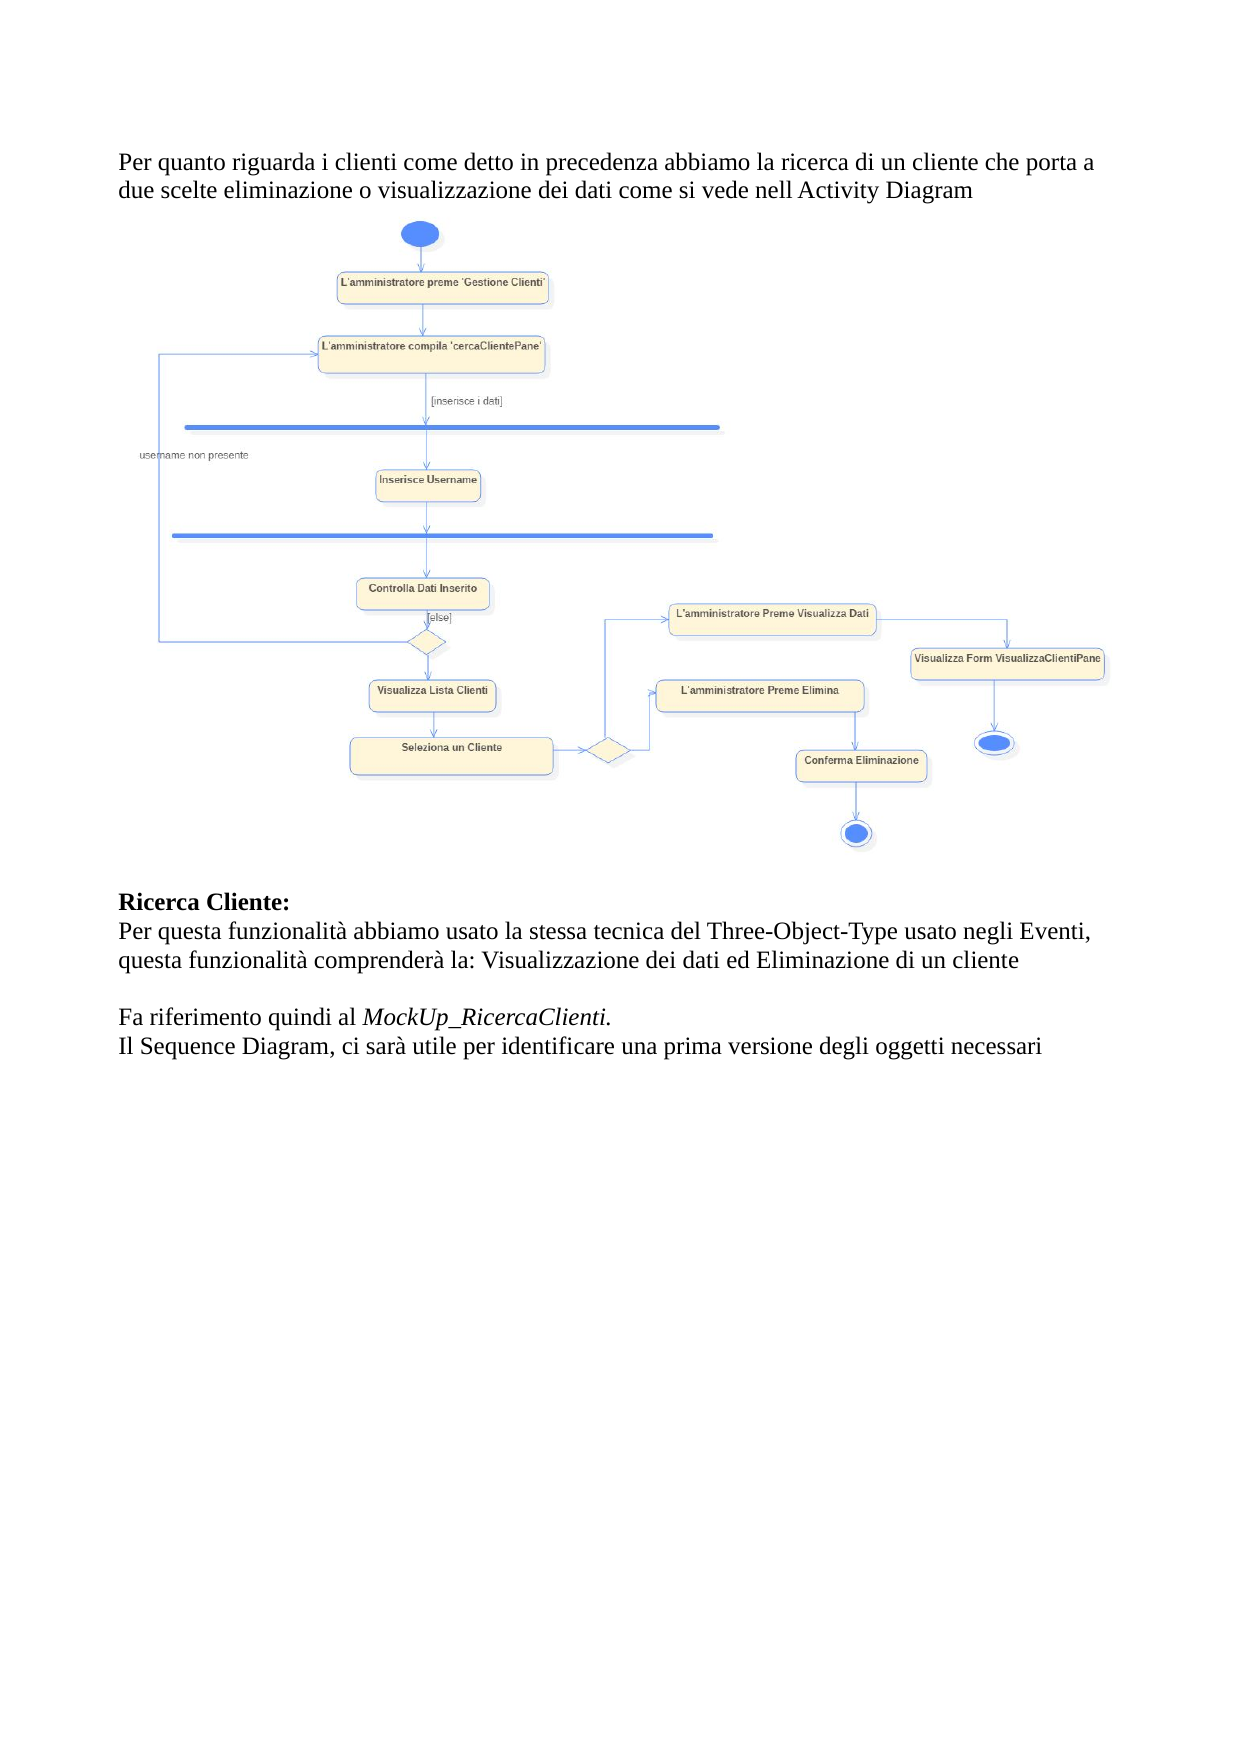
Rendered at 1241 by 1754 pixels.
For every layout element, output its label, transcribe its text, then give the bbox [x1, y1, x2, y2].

text Il Sequence Diagram, ci sarà utile per identificare una prima versione degli oggetti necessari [118, 1031, 1122, 1060]
text Per questa funzionalità abbiamo usato la stessa tecnica del Three-Object-Type usato negli Eventi, questa funzionalità comprenderà la: Visualizzazione dei dati ed Eliminazione di un cliente [118, 916, 1122, 973]
text Ricerca Cliente: [118, 887, 1122, 916]
text Per quanto riguarda i clienti come detto in precedenza abbiamo la ricerca di un cliente che porta a due scelte eliminazione o visualizzazione dei dati come si vede nell Activity Diagram [118, 147, 1122, 204]
text Fa riferimento quindi al MockUp_RicercaClienti. [118, 1002, 1122, 1031]
